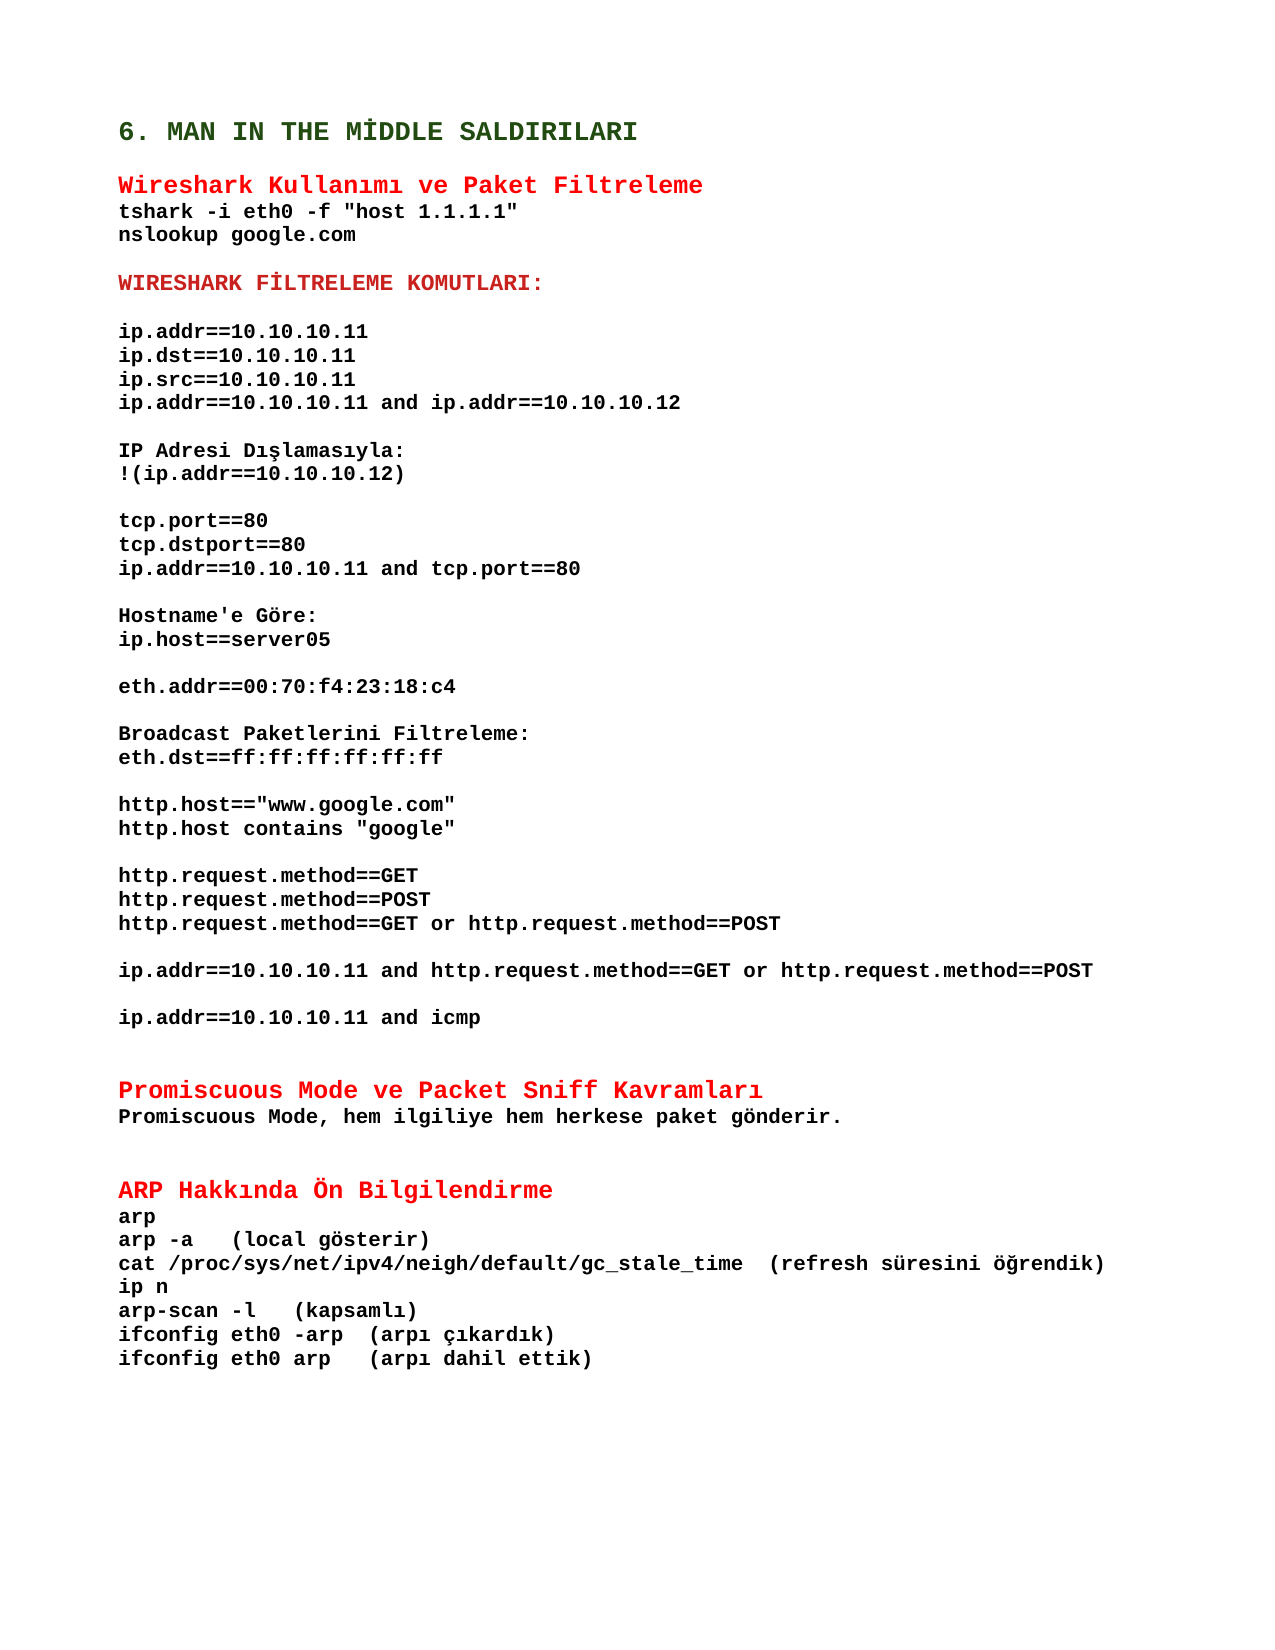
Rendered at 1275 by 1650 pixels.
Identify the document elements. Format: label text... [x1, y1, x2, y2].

text nslookup google.com [118, 224, 1157, 248]
text !(ip.addr==10.10.10.12) [118, 463, 1157, 487]
text cat /proc/sys/net/ipv4/neigh/default/gc_stale_time (refresh süresini öğrendik) [118, 1253, 1157, 1277]
text ip.addr==10.10.10.11 and icmp [118, 1007, 1157, 1031]
text IP Adresi Dışlamasıyla: [118, 439, 1157, 463]
text Promiscuous Mode, hem ilgiliye hem herkese paket gönderir. [118, 1106, 1157, 1130]
text http.request.method==GET or http.request.method==POST [118, 912, 1157, 936]
text arp-scan -l (kapsamlı) [118, 1300, 1157, 1324]
text ip.addr==10.10.10.11 and tcp.port==80 [118, 558, 1157, 581]
text arp [118, 1206, 1157, 1229]
text ip.host==server05 [118, 629, 1157, 652]
text http.request.method==POST [118, 889, 1157, 912]
text eth.dst==ff:ff:ff:ff:ff:ff [118, 747, 1157, 771]
text ip n [118, 1277, 1157, 1300]
text WIRESHARK FİLTRELEME KOMUTLARI: [118, 272, 1157, 298]
text arp -a (local gösterir) [118, 1229, 1157, 1253]
text eth.addr==00:70:f4:23:18:c4 [118, 676, 1157, 700]
text ifconfig eth0 -arp (arpı çıkardık) [118, 1324, 1157, 1347]
text http.request.method==GET [118, 865, 1157, 889]
text Hostname'e Göre: [118, 605, 1157, 629]
text http.host contains "google" [118, 818, 1157, 842]
text tshark -i eth0 -f "host 1.1.1.1" [118, 201, 1157, 224]
text http.host=="www.google.com" [118, 794, 1157, 818]
text tcp.port==80 [118, 511, 1157, 534]
text ip.dst==10.10.10.11 [118, 345, 1157, 369]
text ip.addr==10.10.10.11 and http.request.method==GET or http.request.method==POST [118, 960, 1157, 983]
text Wireshark Kullanımı ve Paket Filtreleme [118, 172, 1157, 201]
text ifconfig eth0 arp (arpı dahil ettik) [118, 1347, 1157, 1371]
text tcp.dstport==80 [118, 534, 1157, 558]
text ip.src==10.10.10.11 [118, 369, 1157, 392]
text Promiscuous Mode ve Packet Sniff Kavramları [118, 1078, 1157, 1106]
text 6. MAN IN THE MİDDLE SALDIRILARI [118, 118, 1157, 149]
text Broadcast Paketlerini Filtreleme: [118, 723, 1157, 747]
text ip.addr==10.10.10.11 [118, 321, 1157, 345]
text ARP Hakkında Ön Bilgilendirme [118, 1177, 1157, 1206]
text ip.addr==10.10.10.11 and ip.addr==10.10.10.12 [118, 392, 1157, 416]
